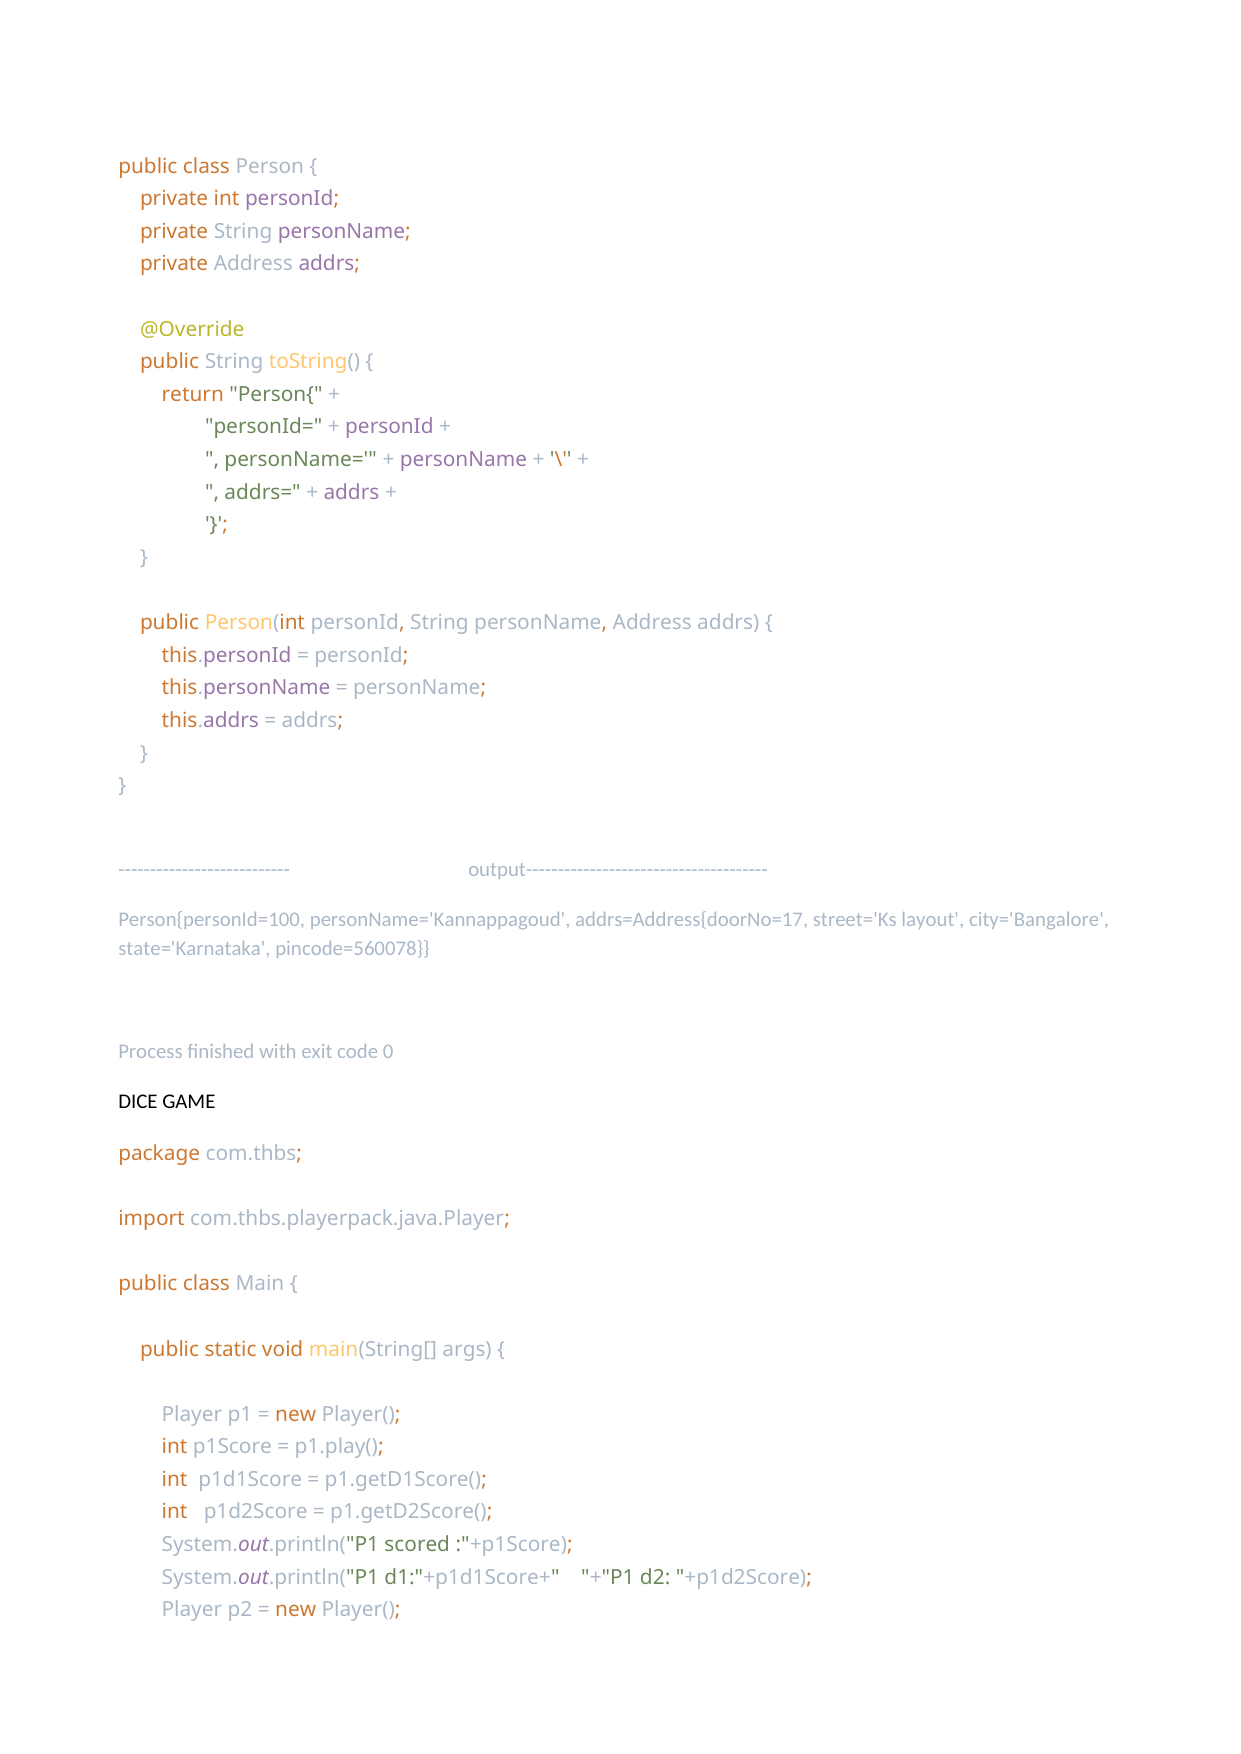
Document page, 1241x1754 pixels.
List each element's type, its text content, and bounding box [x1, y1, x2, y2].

text --------------------------- output-------------------------------------- [118, 856, 1122, 881]
text Person{personId=100, personName='Kannappagoud', addrs=Address{doorNo=17, street='Ks layout', city='Bangalore', state='Karnataka', pincode=560078}} [118, 906, 1122, 960]
text public class Person { private int personId; private String personName; private Address addrs; @Override public String toString() { return "Person{" + "personId=" + personId + ", personName='" + personName + '\'' + ", addrs=" + addrs + '}'; } public Person(int personId, String personName, Address addrs) { this.personId = personId; this.personName = personName; this.addrs = addrs; } } [118, 118, 1122, 831]
text package com.thbs; import com.thbs.playerpack.java.Player; public class Main { public static void main(String[] args) { Player p1 = new Player(); int p1Score = p1.play(); int p1d1Score = p1.getD1Score(); int p1d2Score = p1.getD2Score(); System.out.println("P1 scored :"+p1Score); System.out.println("P1 d1:"+p1d1Score+" "+"P1 d2: "+p1d2Score); Player p2 = new Player(); [118, 1138, 1122, 1623]
text Process finished with exit code 0 [118, 1038, 1122, 1063]
text DICE GAME [118, 1088, 1122, 1113]
